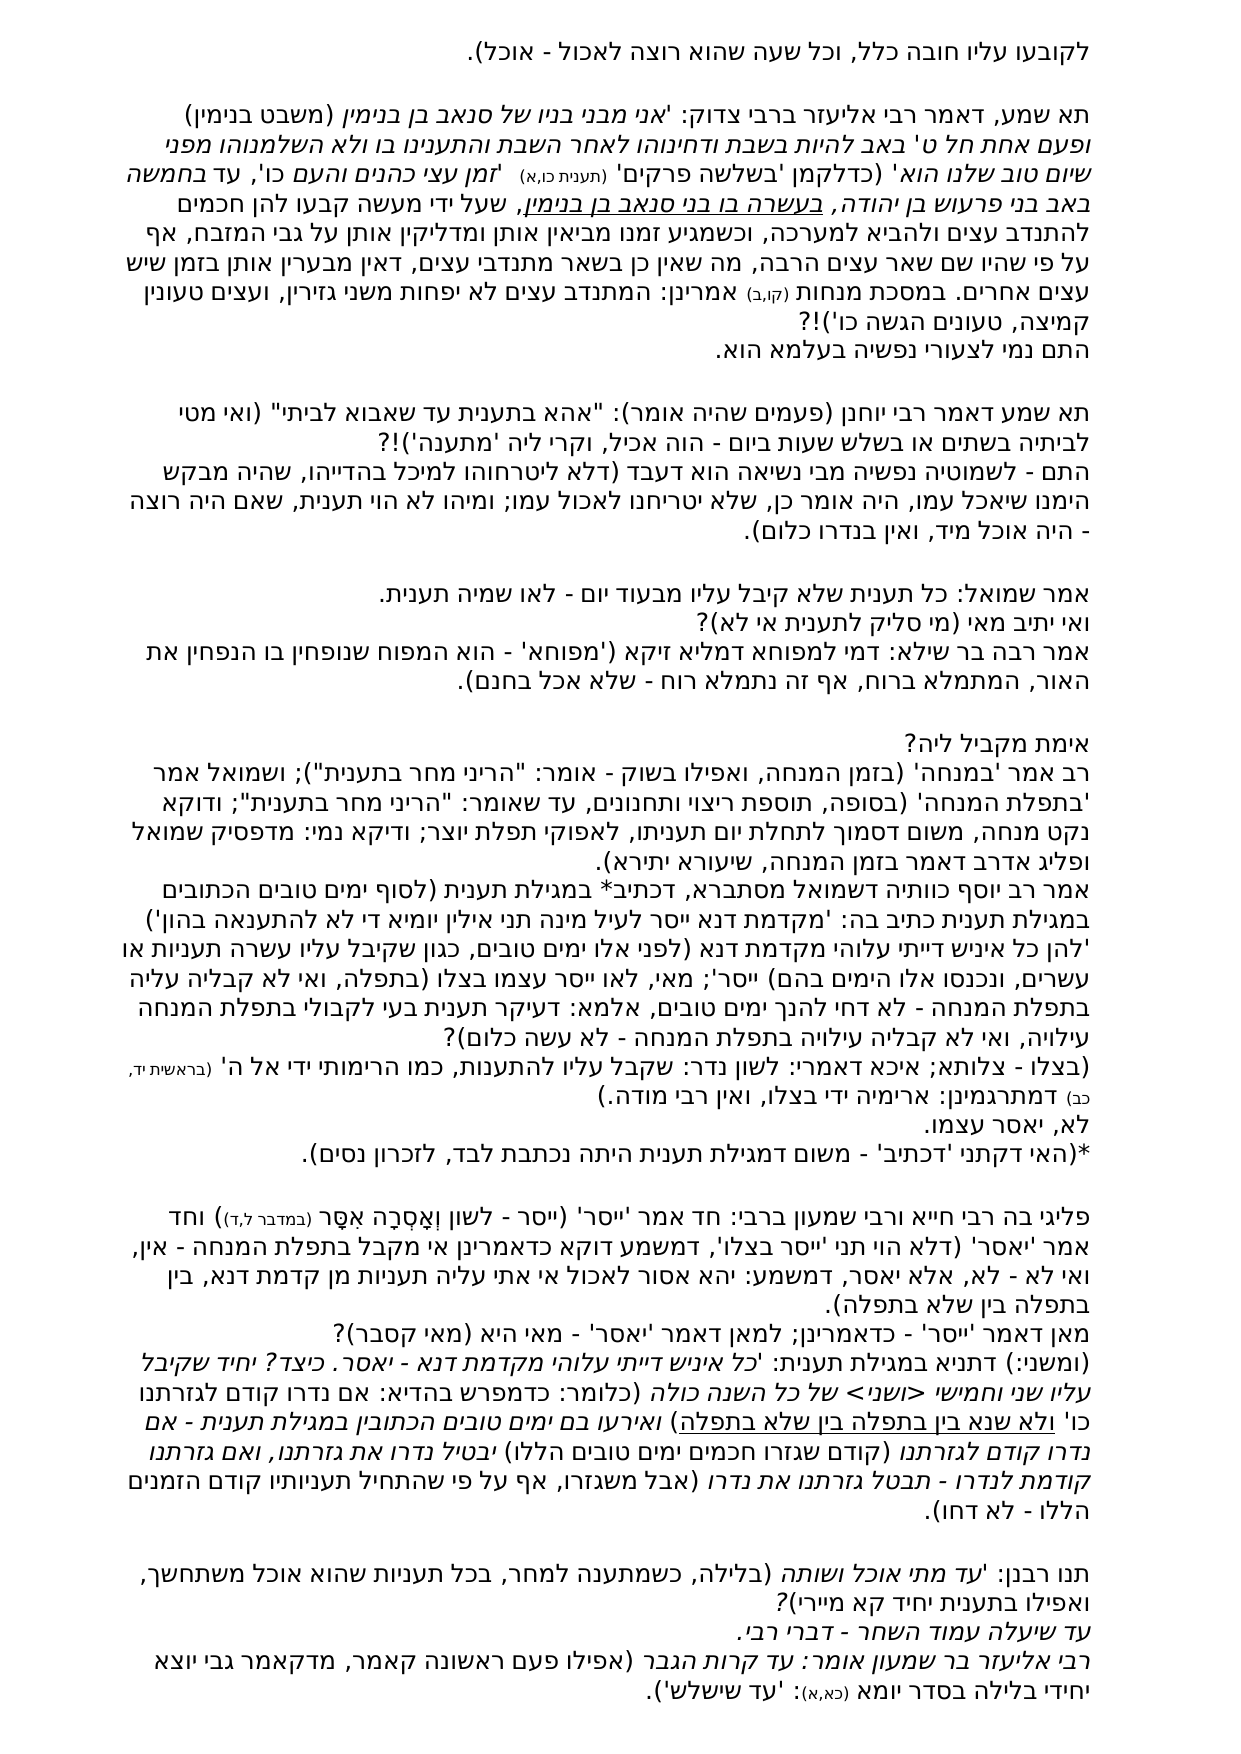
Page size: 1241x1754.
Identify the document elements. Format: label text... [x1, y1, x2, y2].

text רב אמר 'במנחה' (בזמן המנחה, ואפילו בשוק - אומר: "הריני מחר בתענית"); ושמואל אמר 'בתפלת המנחה' (בסופה, תוספת ריצוי ותחנונים, עד שאומר: "הריני מחר בתענית"; ודוקא נקט מנחה, משום דסמוך לתחלת יום תעניתו, לאפוקי תפלת יוצר; ודיקא נמי: מדפסיק שמואל ופליג אדרב דאמר בזמן המנחה, שיעורא יתירא). [120, 758, 1090, 876]
text לקובעו עליו חובה כלל, וכל שעה שהוא רוצה לאכול - אוכל). [120, 37, 1090, 67]
text אמר שמואל: כל תענית שלא קיבל עליו מבעוד יום - לאו שמיה תענית. [120, 579, 1090, 608]
text רבי אליעזר בר שמעון אומר: עד קרות הגבר (אפילו פעם ראשונה קאמר, מדקאמר גבי יוצא יחידי בלילה בסדר יומא (כא,א): 'עד שישלש'). [120, 1647, 1090, 1705]
text ואי יתיב מאי (מי סליק לתענית אי לא)? [120, 608, 1090, 637]
text (ומשני:) דתניא במגילת תענית: 'כל איניש דייתי עלוהי מקדמת דנא - יאסר. כיצד? יחיד שקיבל עליו שני וחמישי <ושני> של כל השנה כולה (כלומר: כדמפרש בהדיא: אם נדרו קודם לגזרתנו כו' ולא שנא בין בתפלה בין שלא בתפלה) ואירעו בם ימים טובים הכתובין במגילת תענית - אם נדרו קודם לגזרתנו (קודם שגזרו חכמים ימים טובים הללו) יבטיל נדרו את גזרתנו, ואם גזרתנו קודמת לנדרו - תבטל גזרתנו את נדרו (אבל משגזרו, אף על פי שהתחיל תעניותיו קודם הזמנים הללו - לא דחו). [120, 1349, 1090, 1525]
text אמר רב יוסף כוותיה דשמואל מסתברא, דכתיב* במגילת תענית (לסוף ימים טובים הכתובים במגילת תענית כתיב בה: 'מקדמת דנא ייסר לעיל מינה תני אילין יומיא די לא להתענאה בהון') 'להן כל איניש דייתי עלוהי מקדמת דנא (לפני אלו ימים טובים, כגון שקיבל עליו עשרה תעניות או עשרים, ונכנסו אלו הימים בהם) ייסר'; מאי, לאו ייסר עצמו בצלו (בתפלה, ואי לא קבליה עליה בתפלת המנחה - לא דחי להנך ימים טובים, אלמא: דעיקר תענית בעי לקבולי בתפלת המנחה עילויה, ואי לא קבליה עילויה בתפלת המנחה - לא עשה כלום)? [120, 876, 1090, 1052]
text אימת מקביל ליה? [120, 729, 1090, 758]
text פליגי בה רבי חייא ורבי שמעון ברבי: חד אמר 'ייסר' (ייסר - לשון וְאָסְרָה אִסָּר (במדבר ל,ד)) וחד אמר 'יאסר' (דלא הוי תני 'ייסר בצלו', דמשמע דוקא כדאמרינן אי מקבל בתפלת המנחה - אין, ואי לא - לא, אלא יאסר, דמשמע: יהא אסור לאכול אי אתי עליה תעניות מן קדמת דנא, בין בתפלה בין שלא בתפלה). [120, 1202, 1090, 1320]
text התם - לשמוטיה נפשיה מבי נשיאה הוא דעבד (דלא ליטרחוהו למיכל בהדייהו, שהיה מבקש הימנו שיאכל עמו, היה אומר כן, שלא יטריחנו לאכול עמו; ומיהו לא הוי תענית, שאם היה רוצה - היה אוכל מיד, ואין בנדרו כלום). [120, 457, 1090, 545]
text תנו רבנן: 'עד מתי אוכל ושותה (בלילה, כשמתענה למחר, בכל תעניות שהוא אוכל משתחשך, ואפילו בתענית יחיד קא מיירי)? [120, 1559, 1090, 1618]
text אמר רבה בר שילא: דמי למפוחא דמליא זיקא ('מפוחא' - הוא המפוח שנופחין בו הנפחין את האור, המתמלא ברוח, אף זה נתמלא רוח - שלא אכל בחנם). [120, 637, 1090, 696]
text לא, יאסר עצמו. [120, 1111, 1090, 1139]
text עד שיעלה עמוד השחר - דברי רבי. [120, 1618, 1090, 1647]
text התם נמי לצעורי נפשיה בעלמא הוא. [120, 336, 1090, 365]
text תא שמע דאמר רבי יוחנן (פעמים שהיה אומר): "אהא בתענית עד שאבוא לביתי" (ואי מטי לביתיה בשתים או בשלש שעות ביום - הוה אכיל, וקרי ליה 'מתענה')!? [120, 399, 1090, 457]
text (בצלו - צלותא; איכא דאמרי: לשון נדר: שקבל עליו להתענות, כמו הרימותי ידי אל ה' (בראשית יד,כב) דמתרגמינן: ארימיה ידי בצלו, ואין רבי מודה.) [120, 1052, 1090, 1111]
text *(האי דקתני 'דכתיב' - משום דמגילת תענית היתה נכתבת לבד, לזכרון נסים). [120, 1139, 1090, 1168]
text תא שמע, דאמר רבי אליעזר ברבי צדוק: 'אני מבני בניו של סנאב בן בנימין (משבט בנימין) ופעם אחת חל ט' באב להיות בשבת ודחינוהו לאחר השבת והתענינו בו ולא השלמנוהו מפני שיום טוב שלנו הוא' (כדלקמן 'בשלשה פרקים' (תענית כו,א) 'זמן עצי כהנים והעם כו', עד בחמשה באב בני פרעוש בן יהודה, בעשרה בו בני סנאב בן בנימין, שעל ידי מעשה קבעו להן חכמים להתנדב עצים ולהביא למערכה, וכשמגיע זמנו מביאין אותן ומדליקין אותן על גבי המזבח, אף על פי שהיו שם שאר עצים הרבה, מה שאין כן בשאר מתנדבי עצים, דאין מבערין אותן בזמן שיש עצים אחרים. במסכת מנחות (קו,ב) אמרינן: המתנדב עצים לא יפחות משני גזירין, ועצים טעונין קמיצה, טעונים הגשה כו')!? [120, 101, 1090, 336]
text מאן דאמר 'ייסר' - כדאמרינן; למאן דאמר 'יאסר' - מאי היא (מאי קסבר)? [120, 1320, 1090, 1349]
